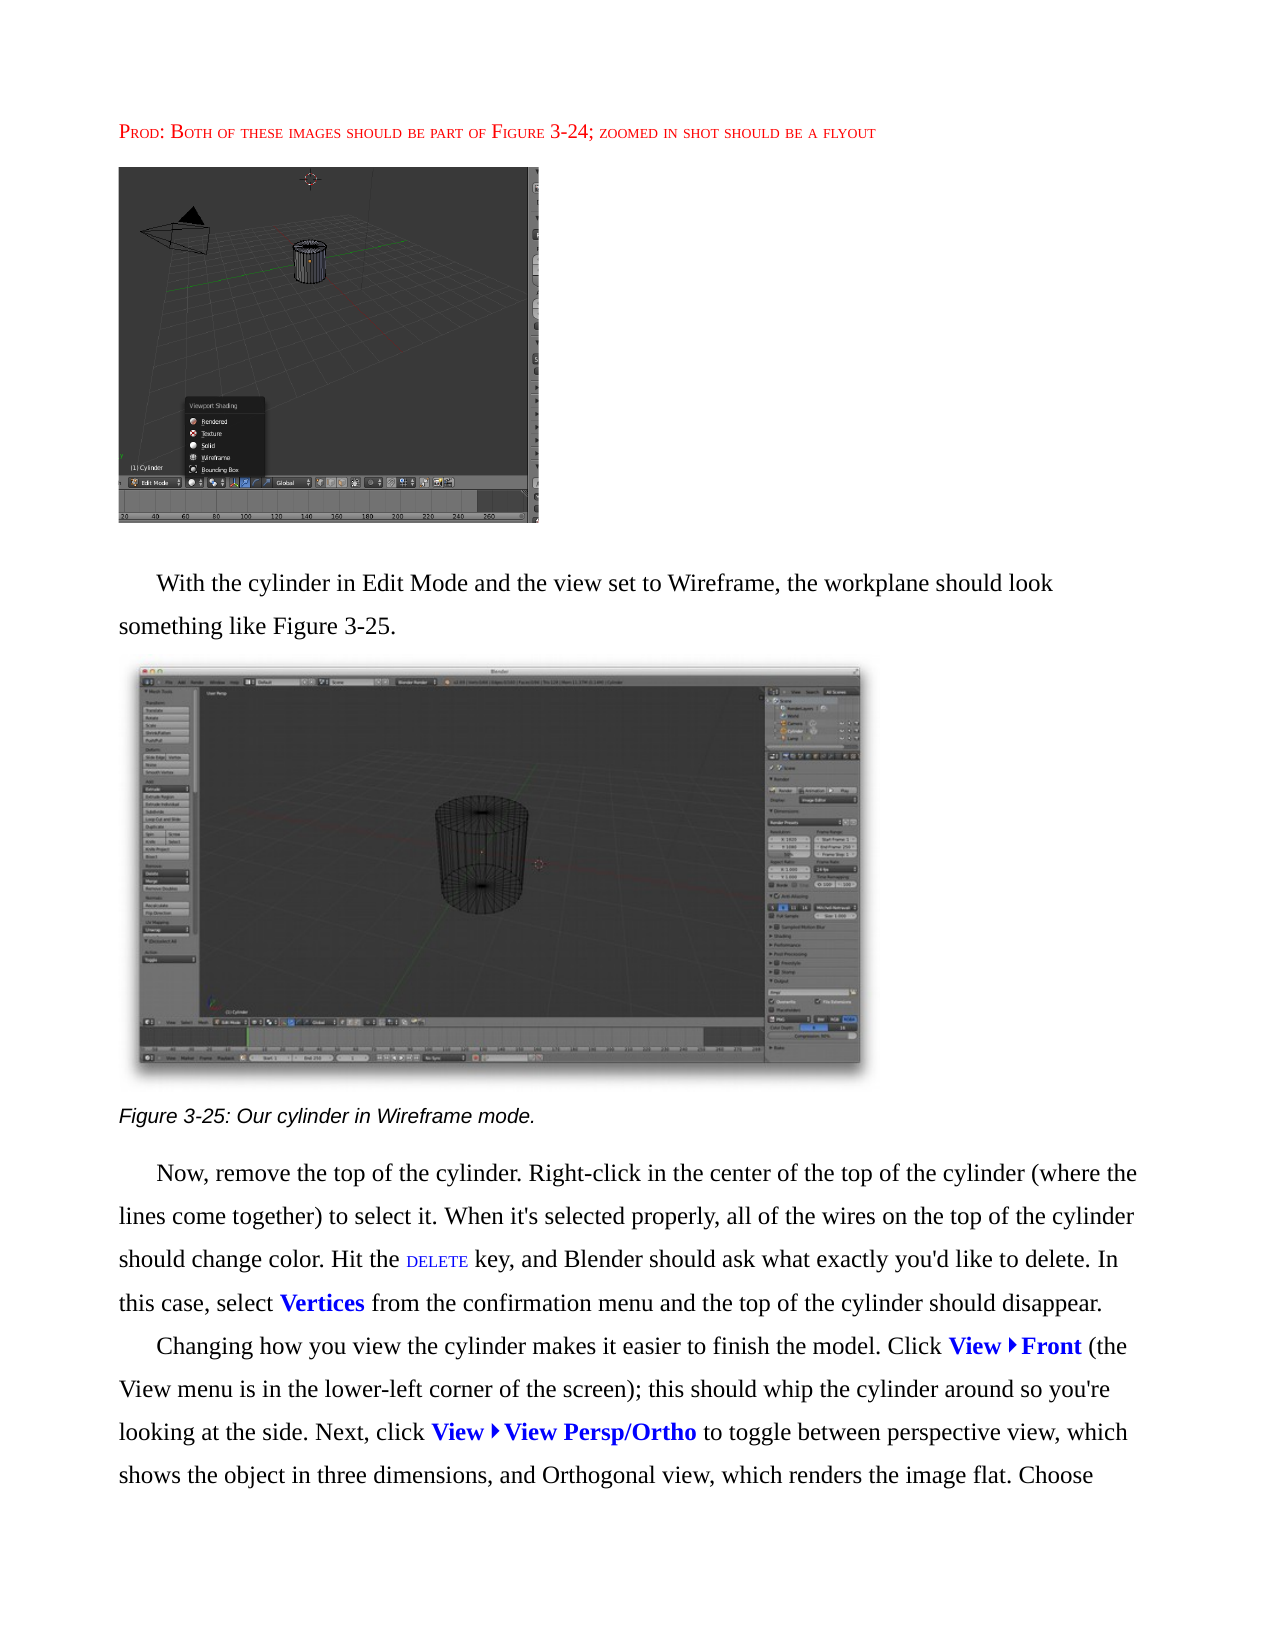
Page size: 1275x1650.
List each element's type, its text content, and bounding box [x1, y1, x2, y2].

text Changing how you view the cylinder makes it easier to finish the model. Click View4Front (the View menu is in the lower-left corner of the screen); this should whip the cylinder around so you're looking at the side. Next, click View4View Persp/Ortho to toggle between perspective view, which shows the object in three dimensions, and Orthogonal view, which renders the image flat. Choose orthogonal view. Assuming you’re using a flat screen (unless you have a fancier setup than I do), this view should make your life easier for the moment. At this point you should be looking at something like Figure 3-26. [118, 1331, 1156, 1489]
text With the cylinder in Edit Mode and the view set to Wireframe, the workplane should look something like Figure 3-25. [118, 568, 1156, 640]
picture [412, 167, 539, 523]
text Now, remove the top of the cylinder. Right-click in the center of the top of the cylinder (where the lines come together) to select it. When it's selected properly, all of the wires on the top of the cylinder should change color. Hit the delete key, and Blender should ask what exactly you'd like to delete. In this case, select Vertices from the confirmation menu and the top of the cylinder should disappear. [118, 1158, 1156, 1316]
text Figure 3-25: Our cylinder in Wireframe mode. [118, 667, 1156, 1127]
picture [118, 654, 880, 1092]
text Prod: Both of these images should be part of Figure 3-24; zoomed in shot should be a flyout [118, 118, 1156, 143]
